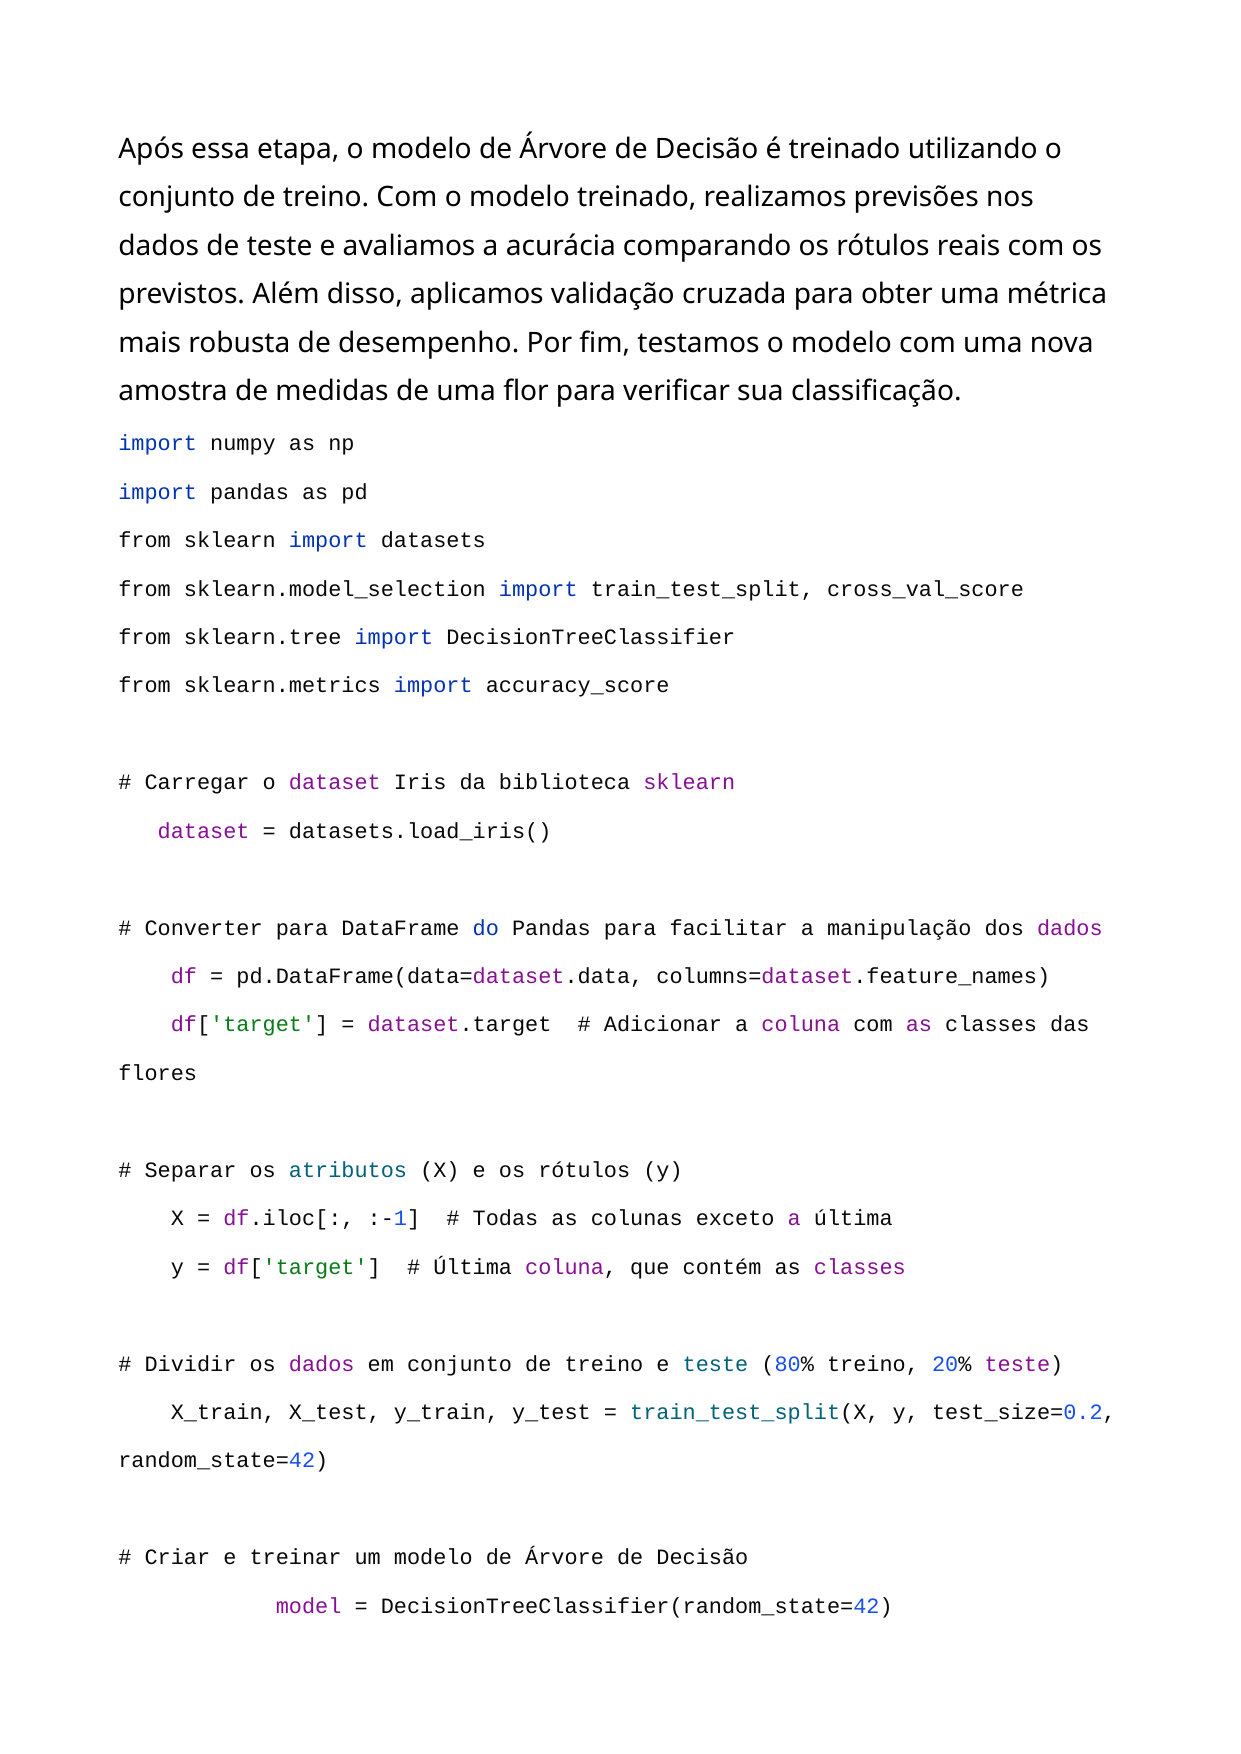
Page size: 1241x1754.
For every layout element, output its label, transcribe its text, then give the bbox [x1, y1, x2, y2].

text import numpy as np import pandas as pd from sklearn import datasets from sklearn.model_selection import train_test_split, cross_val_score from sklearn.tree import DecisionTreeClassifier from sklearn.metrics import accuracy_score # Carregar o dataset Iris da biblioteca sklearn dataset = datasets.load_iris() # Converter para DataFrame do Pandas para facilitar a manipulação dos dados df = pd.DataFrame(data=dataset.data, columns=dataset.feature_names) df['target'] = dataset.target # Adicionar a coluna com as classes das flores # Separar os atributos (X) e os rótulos (y) X = df.iloc[:, :-1] # Todas as colunas exceto a última y = df['target'] # Última coluna, que contém as classes # Dividir os dados em conjunto de treino e teste (80% treino, 20% teste) X_train, X_test, y_train, y_test = train_test_split(X, y, test_size=0.2, random_state=42) # Criar e treinar um modelo de Árvore de Decisão model = DecisionTreeClassifier(random_state=42) [118, 409, 1122, 1620]
text Após essa etapa, o modelo de Árvore de Decisão é treinado utilizando o conjunto de treino. Com o modelo treinado, realizamos previsões nos dados de teste e avaliamos a acurácia comparando os rótulos reais com os previstos. Além disso, aplicamos validação cruzada para obter uma métrica mais robusta de desempenho. Por fim, testamos o modelo com uma nova amostra de medidas de uma flor para verificar sua classificação. [118, 118, 1122, 409]
